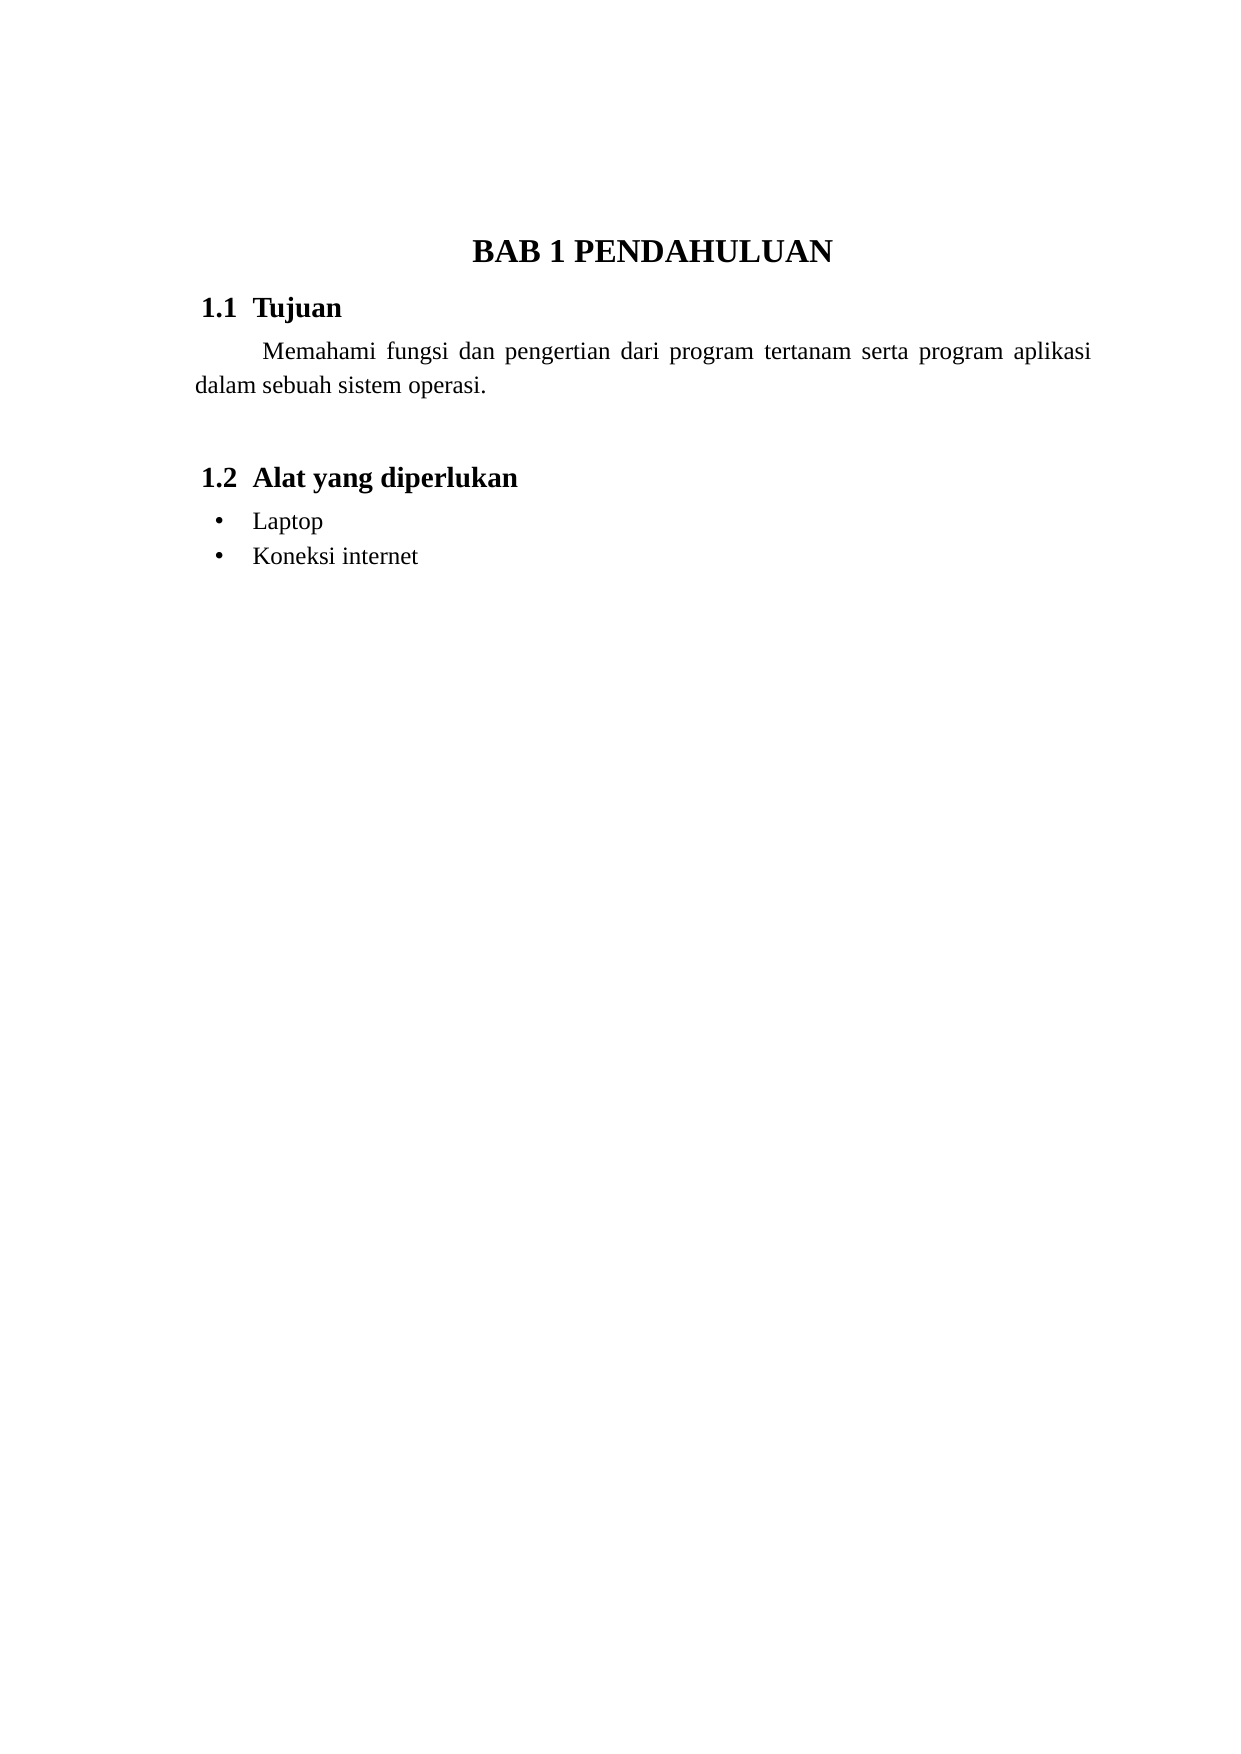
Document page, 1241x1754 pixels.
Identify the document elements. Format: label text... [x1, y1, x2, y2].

subtitle Alat yang diperlukan [201, 460, 1093, 494]
list Laptop [215, 506, 1093, 535]
text Memahami fungsi dan pengertian dari program tertanam serta program aplikasi dalam sebuah sistem operasi. [195, 336, 1093, 399]
subtitle Tujuan [201, 290, 1093, 323]
list Koneksi internet [215, 541, 1093, 569]
subtitle BAB 1 PENDAHULUAN [177, 231, 1093, 269]
